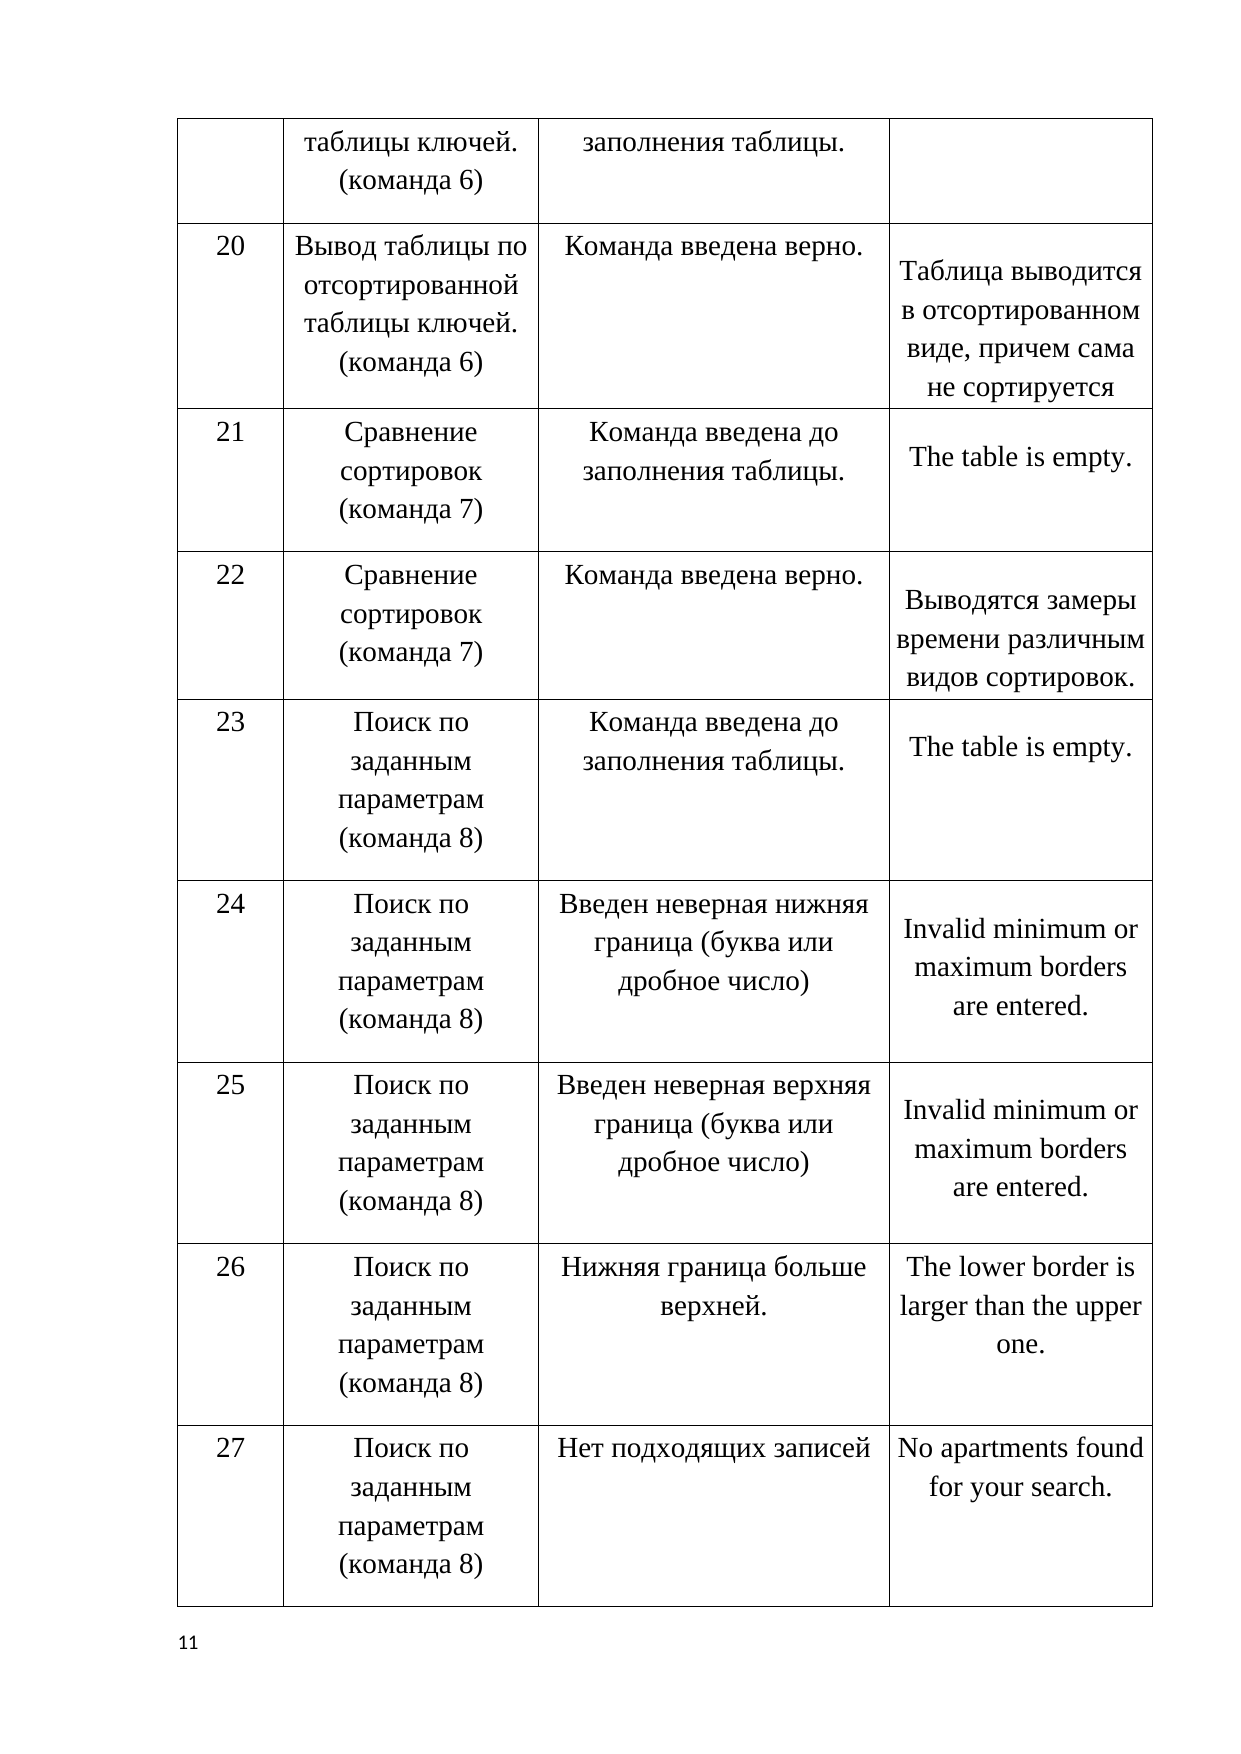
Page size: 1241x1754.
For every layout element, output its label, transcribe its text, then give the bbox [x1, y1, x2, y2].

table_cell The lower border is larger than the upper one. [890, 1244, 1152, 1425]
table_cell The table is empty. [890, 409, 1152, 551]
table_cell Команда введена до заполнения таблицы. [539, 409, 889, 551]
table_cell Invalid minimum or maximum borders are entered. [890, 1063, 1152, 1243]
table_cell Поиск по заданным параметрам (команда 8) [284, 881, 538, 1062]
table_cell Команда введена до заполнения таблицы. [539, 700, 889, 880]
table_cell заполнения таблицы. [539, 119, 889, 223]
table_cell Сравнение сортировок (команда 7) [284, 552, 538, 698]
table_cell 22 [178, 552, 283, 698]
table_cell Сравнение сортировок (команда 7) [284, 409, 538, 551]
table_cell таблицы ключей. (команда 6) [284, 119, 538, 223]
table_cell Команда введена верно. [539, 224, 889, 408]
table_cell 26 [178, 1244, 283, 1425]
table_cell 23 [178, 700, 283, 880]
table_cell [890, 119, 1152, 223]
table_cell Таблица выводится в отсортированном виде, причем сама не сортируется [890, 224, 1152, 408]
table_cell 27 [178, 1426, 283, 1606]
table_cell Нижняя граница больше верхней. [539, 1244, 889, 1425]
table_cell Выводятся замеры времени различным видов сортировок. [890, 552, 1152, 698]
table_cell Invalid minimum or maximum borders are entered. [890, 881, 1152, 1062]
table_cell [178, 119, 283, 223]
table_cell Поиск по заданным параметрам (команда 8) [284, 700, 538, 880]
table_cell Введен неверная верхняя граница (буква или дробное число) [539, 1063, 889, 1243]
table_cell Нет подходящих записей [539, 1426, 889, 1606]
table_cell Команда введена верно. [539, 552, 889, 698]
table_cell 20 [178, 224, 283, 408]
table_cell No apartments found for your search. [890, 1426, 1152, 1606]
table_cell 24 [178, 881, 283, 1062]
table_cell Поиск по заданным параметрам (команда 8) [284, 1244, 538, 1425]
table_cell Поиск по заданным параметрам (команда 8) [284, 1063, 538, 1243]
table_cell Введен неверная нижняя граница (буква или дробное число) [539, 881, 889, 1062]
table_cell 25 [178, 1063, 283, 1243]
table_cell The table is empty. [890, 700, 1152, 880]
table_cell 21 [178, 409, 283, 551]
table_cell Вывод таблицы по отсортированной таблицы ключей. (команда 6) [284, 224, 538, 408]
table_cell Поиск по заданным параметрам (команда 8) [284, 1426, 538, 1606]
